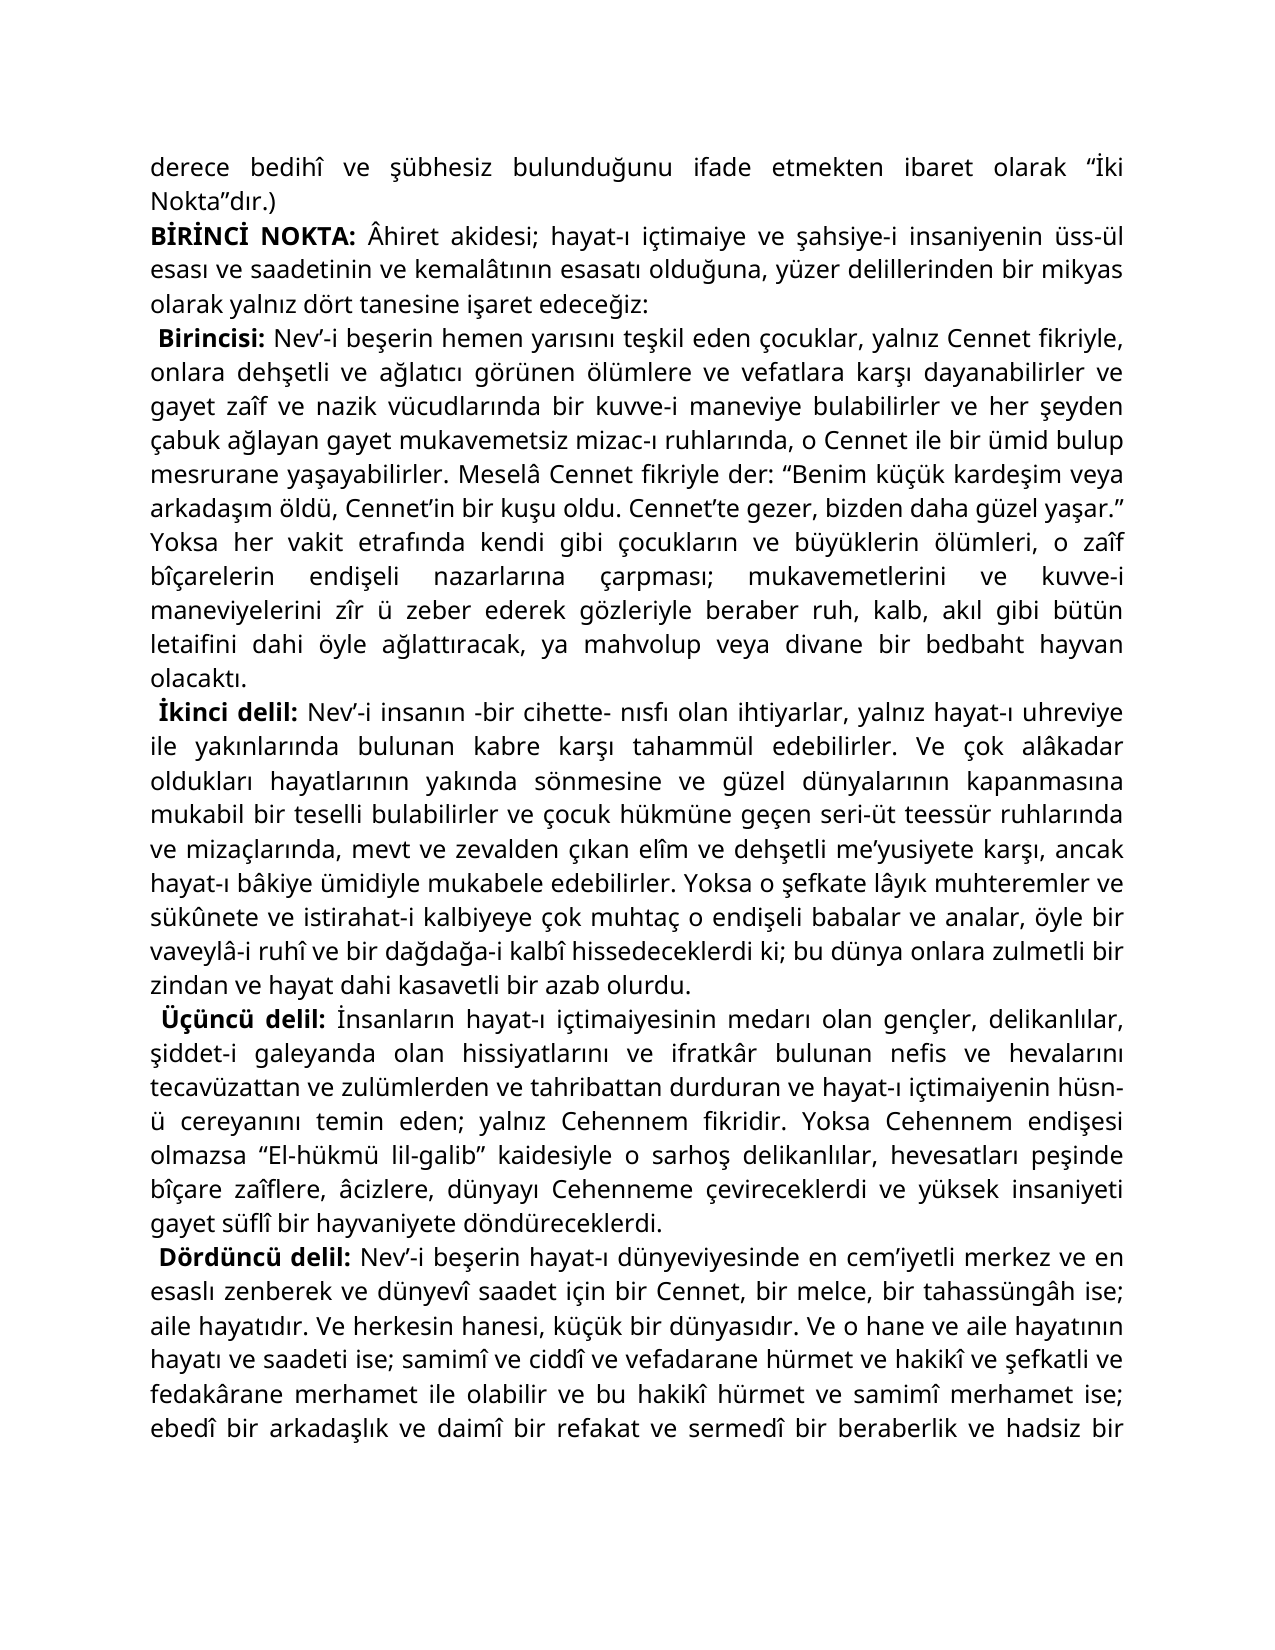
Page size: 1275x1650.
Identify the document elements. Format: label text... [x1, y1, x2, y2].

text BİRİNCİ NOKTA: Âhiret akidesi; hayat-ı içtimaiye ve şahsiye-i insaniyenin üss-ül esası ve saadetinin ve kemalâtının esasatı olduğuna, yüzer delillerinden bir mikyas olarak yalnız dört tanesine işaret edeceğiz: [150, 218, 1125, 320]
text İkinci delil: Nev’-i insanın -bir cihette- nısfı olan ihtiyarlar, yalnız hayat-ı uhreviye ile yakınlarında bulunan kabre karşı tahammül edebilirler. Ve çok alâkadar oldukları hayatlarının yakında sönmesine ve güzel dünyalarının kapanmasına mukabil bir teselli bulabilirler ve çocuk hükmüne geçen seri-üt teessür ruhlarında ve mizaçlarında, mevt ve zevalden çıkan elîm ve dehşetli me’yusiyete karşı, ancak hayat-ı bâkiye ümidiyle mukabele edebilirler. Yoksa o şefkate lâyık muhteremler ve sükûnete ve istirahat-i kalbiyeye çok muhtaç o endişeli babalar ve analar, öyle bir vaveylâ-i ruhî ve bir dağdağa-i kalbî hissedeceklerdi ki; bu dünya onlara zulmetli bir zindan ve hayat dahi kasavetli bir azab olurdu. [150, 695, 1125, 1002]
text Dördüncü delil: Nev’-i beşerin hayat-ı dünyeviyesinde en cem’iyetli merkez ve en esaslı zenberek ve dünyevî saadet için bir Cennet, bir melce, bir tahassüngâh ise; aile hayatıdır. Ve herkesin hanesi, küçük bir dünyasıdır. Ve o hane ve aile hayatının hayatı ve saadeti ise; samimî ve ciddî ve vefadarane hürmet ve hakikî ve şefkatli ve fedakârane merhamet ile olabilir ve bu hakikî hürmet ve samimî merhamet ise; ebedî bir arkadaşlık ve daimî bir refakat ve sermedî bir beraberlik ve hadsiz bir [150, 1240, 1125, 1444]
text derece bedihî ve şübhesiz bulunduğunu ifade etmekten ibaret olarak “İki Nokta”dır.) [150, 150, 1125, 218]
text Üçüncü delil: İnsanların hayat-ı içtimaiyesinin medarı olan gençler, delikanlılar, şiddet-i galeyanda olan hissiyatlarını ve ifratkâr bulunan nefis ve hevalarını tecavüzattan ve zulümlerden ve tahribattan durduran ve hayat-ı içtimaiyenin hüsn-ü cereyanını temin eden; yalnız Cehennem fikridir. Yoksa Cehennem endişesi olmazsa “El-hükmü lil-galib” kaidesiyle o sarhoş delikanlılar, hevesatları peşinde bîçare zaîflere, âcizlere, dünyayı Cehenneme çevireceklerdi ve yüksek insaniyeti gayet süflî bir hayvaniyete döndüreceklerdi. [150, 1002, 1125, 1240]
text Birincisi: Nev’-i beşerin hemen yarısını teşkil eden çocuklar, yalnız Cennet fikriyle, onlara dehşetli ve ağlatıcı görünen ölümlere ve vefatlara karşı dayanabilirler ve gayet zaîf ve nazik vücudlarında bir kuvve-i maneviye bulabilirler ve her şeyden çabuk ağlayan gayet mukavemetsiz mizac-ı ruhlarında, o Cennet ile bir ümid bulup mesrurane yaşayabilirler. Meselâ Cennet fikriyle der: “Benim küçük kardeşim veya arkadaşım öldü, Cennet’in bir kuşu oldu. Cennet’te gezer, bizden daha güzel yaşar.” Yoksa her vakit etrafında kendi gibi çocukların ve büyüklerin ölümleri, o zaîf bîçarelerin endişeli nazarlarına çarpması; mukavemetlerini ve kuvve-i maneviyelerini zîr ü zeber ederek gözleriyle beraber ruh, kalb, akıl gibi bütün letaifini dahi öyle ağlattıracak, ya mahvolup veya divane bir bedbaht hayvan olacaktı. [150, 320, 1125, 695]
